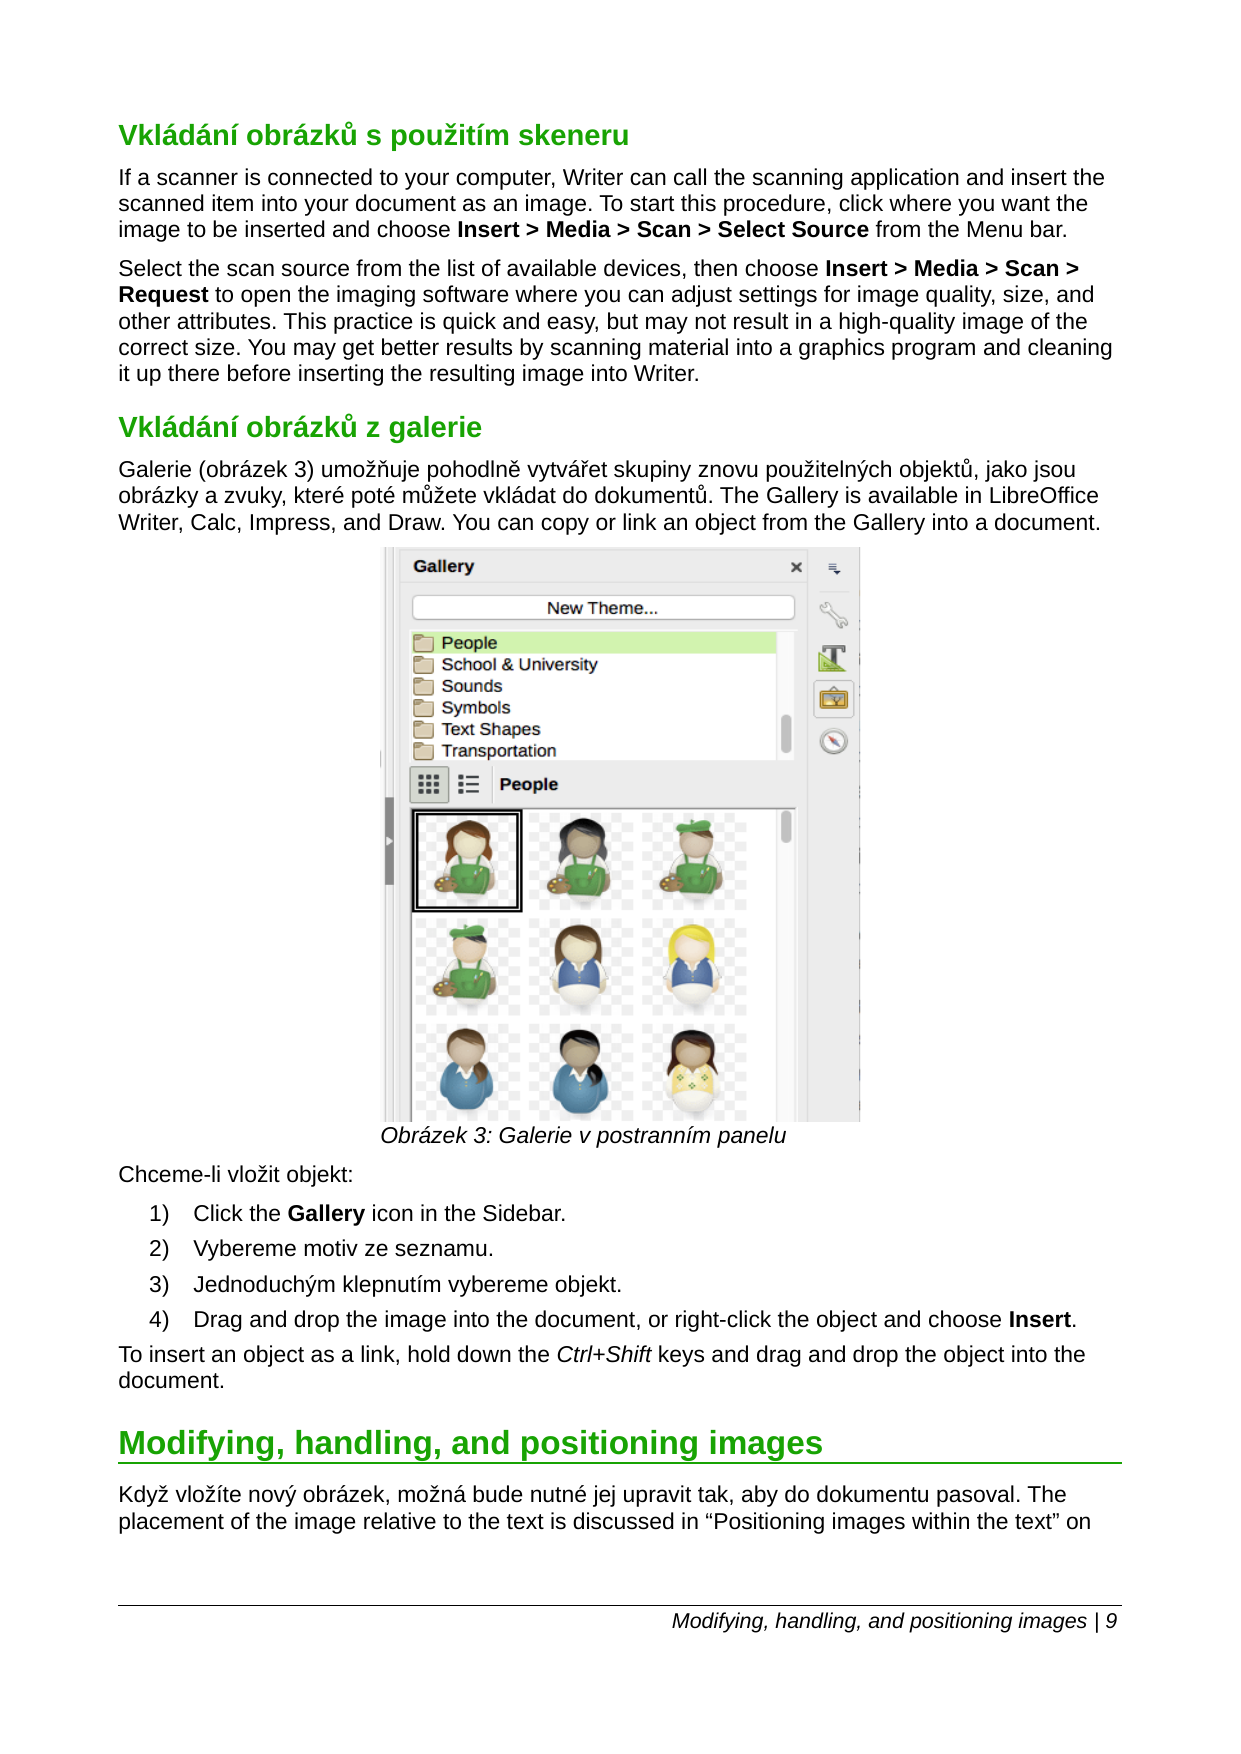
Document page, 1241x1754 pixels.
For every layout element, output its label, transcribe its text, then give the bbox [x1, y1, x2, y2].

list Vybereme motiv ze seznamu. [169, 1235, 1122, 1262]
text Obrázek 3: Galerie v postranním panelu [380, 1122, 860, 1148]
text Select the scan source from the list of available devices, then choose Insert > Media > Scan > Request to open the imaging software where you can adjust settings for image quality, size, and other attributes. This practice is quick and easy, but may not result in a high-quality image of the correct size. You may get better results by scanning material into a graphics program and cleaning it up there before inserting the resulting image into Writer. [118, 255, 1122, 387]
picture [380, 547, 861, 1122]
subtitle Vkládání obrázků z galerie [118, 410, 1122, 444]
text If a scanner is connected to your computer, Writer can call the scanning application and insert the scanned item into your document as an image. To start this procedure, click where you want the image to be inserted and choose Insert > Media > Scan > Select Source from the Menu bar. [118, 163, 1122, 242]
text Galerie (obrázek 3) umožňuje pohodlně vytvářet skupiny znovu použitelných objektů, jako jsou obrázky a zvuky, které poté můžete vkládat do dokumentů. The Gallery is available in LibreOffice Writer, Calc, Impress, and Draw. You can copy or link an object from the Gallery into a document. [118, 456, 1122, 535]
subtitle Vkládání obrázků s použitím skeneru [118, 118, 1122, 152]
list Click the Gallery icon in the Sidebar. [169, 1200, 1122, 1226]
list Jednoduchým klepnutím vybereme objekt. [169, 1271, 1122, 1297]
subtitle Modifying, handling, and positioning images [118, 1423, 1122, 1462]
list Drag and drop the image into the document, or right-click the object and choose Insert. [169, 1306, 1122, 1332]
text To insert an object as a link, hold down the Ctrl+Shift keys and drag and drop the object into the document. [118, 1341, 1122, 1394]
text Když vložíte nový obrázek, možná bude nutné jej upravit tak, aby do dokumentu pasoval. The placement of the image relative to the text is discussed in “Positioning images within the text” on [118, 1481, 1122, 1534]
list Chceme-li vložit objekt: [118, 1161, 1122, 1188]
